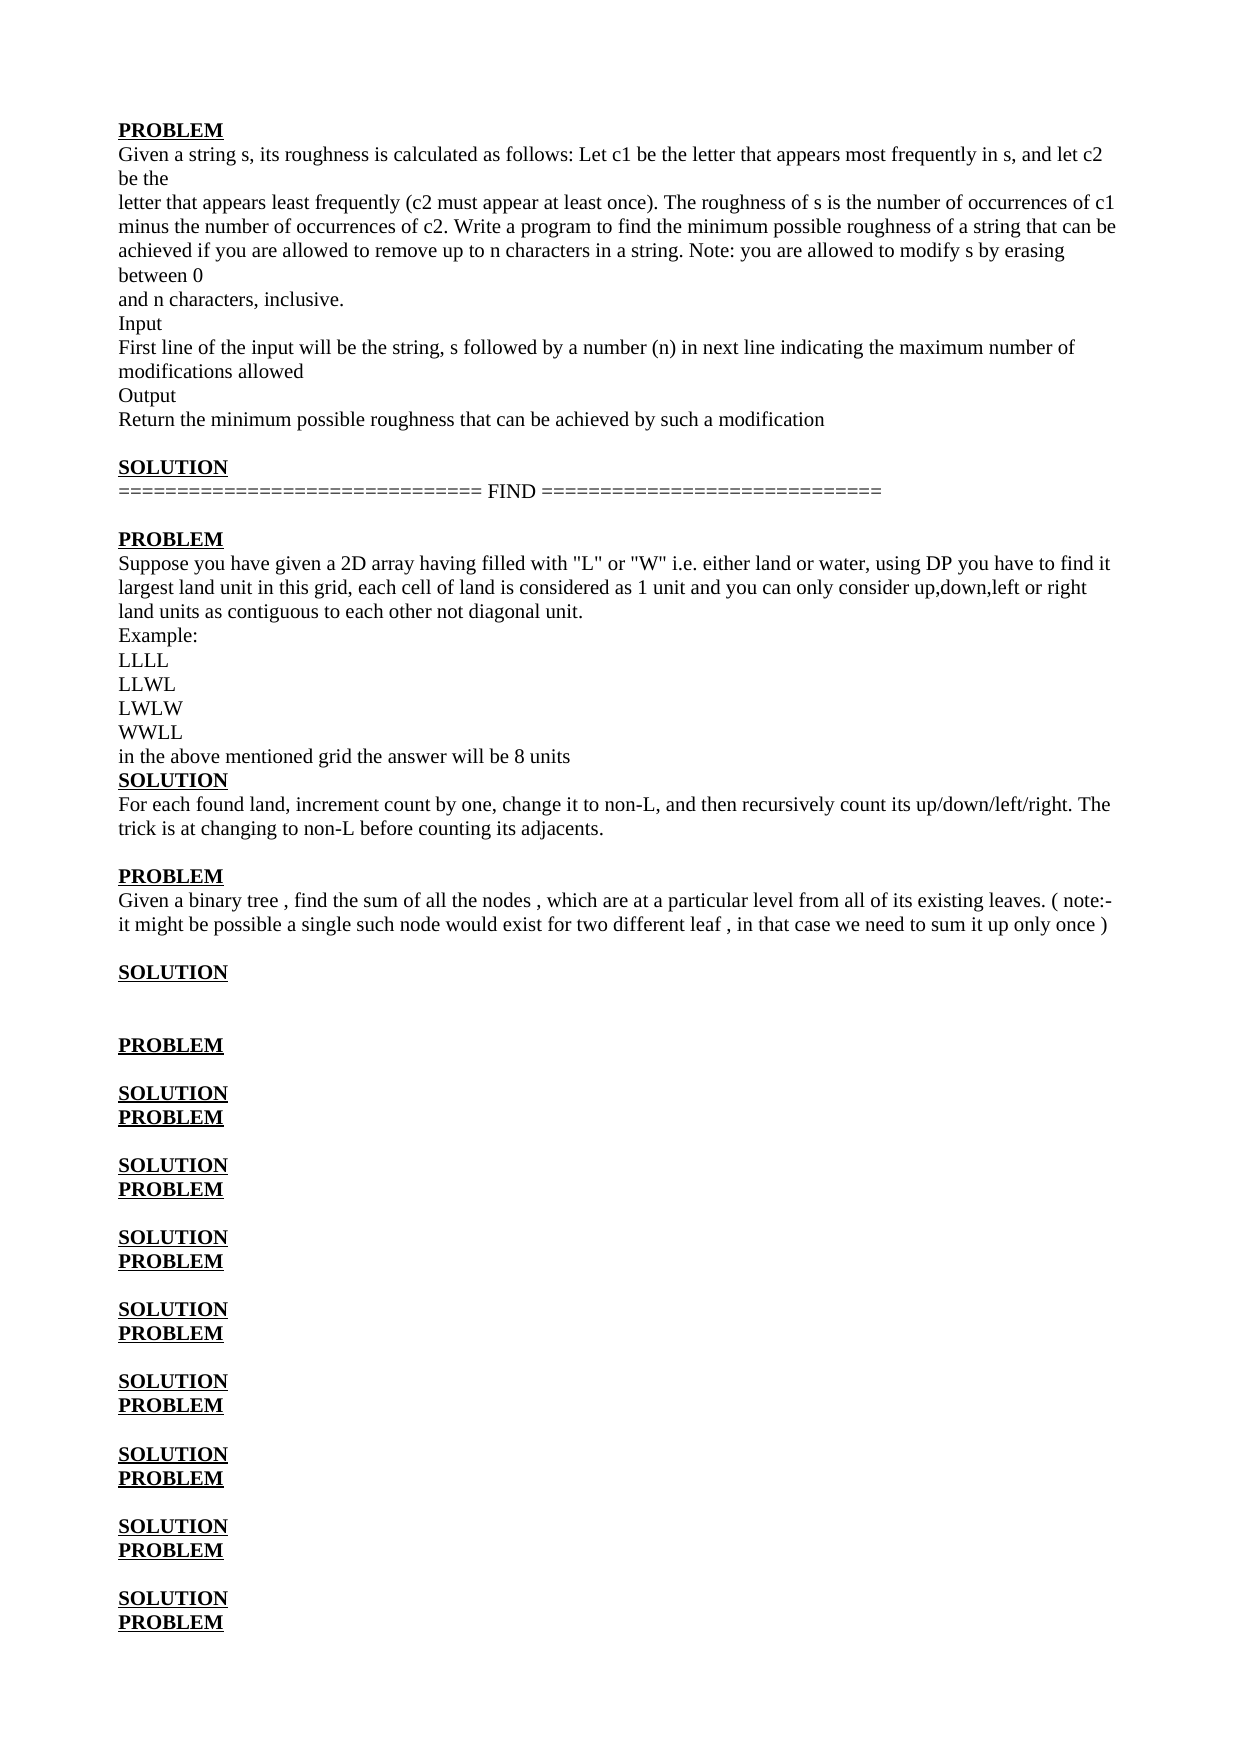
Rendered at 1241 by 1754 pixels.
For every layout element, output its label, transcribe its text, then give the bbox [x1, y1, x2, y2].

text SOLUTION [118, 1297, 1122, 1321]
text =============================== FIND ============================= [118, 479, 1122, 503]
text SOLUTION [118, 1514, 1122, 1538]
text SOLUTION [118, 1586, 1122, 1610]
text SOLUTION [118, 455, 1122, 479]
text PROBLEM [118, 527, 1122, 551]
text PROBLEM [118, 1032, 1122, 1057]
text SOLUTION [118, 1442, 1122, 1466]
text PROBLEM [118, 864, 1122, 888]
text SOLUTION [118, 1153, 1122, 1177]
text SOLUTION [118, 1081, 1122, 1105]
text Given a binary tree , find the sum of all the nodes , which are at a particular level from all of its existing leaves. ( note:- it might be possible a single such node would exist for two different leaf , in that case we need to sum it up only once ) [118, 888, 1122, 936]
text SOLUTION [118, 960, 1122, 984]
text For each found land, increment count by one, change it to non-L, and then recursively count its up/down/left/right. The trick is at changing to non-L before counting its adjacents. [118, 792, 1122, 840]
text SOLUTION [118, 1369, 1122, 1393]
text Suppose you have given a 2D array having filled with "L" or "W" i.e. either land or water, using DP you have to find it largest land unit in this grid, each cell of land is considered as 1 unit and you can only consider up,down,left or right land units as contiguous to each other not diagonal unit. Example: LLLL LLWL LWLW WWLL in the above mentioned grid the answer will be 8 units [118, 551, 1122, 768]
text PROBLEM [118, 1610, 1122, 1634]
text Given a string s, its roughness is calculated as follows: Let c1 be the letter that appears most frequently in s, and let c2 be the letter that appears least frequently (c2 must appear at least once). The roughness of s is the number of occurrences of c1 minus the number of occurrences of c2. Write a program to find the minimum possible roughness of a string that can be achieved if you are allowed to remove up to n characters in a string. Note: you are allowed to modify s by erasing between 0 and n characters, inclusive. Input First line of the input will be the string, s followed by a number (n) in next line indicating the maximum number of modifications allowed Output Return the minimum possible roughness that can be achieved by such a modification [118, 142, 1122, 431]
text PROBLEM [118, 1538, 1122, 1562]
text PROBLEM [118, 1393, 1122, 1417]
text PROBLEM [118, 118, 1122, 142]
text SOLUTION [118, 1225, 1122, 1249]
text PROBLEM [118, 1249, 1122, 1273]
text PROBLEM [118, 1321, 1122, 1345]
text SOLUTION [118, 768, 1122, 792]
text PROBLEM [118, 1177, 1122, 1201]
text PROBLEM [118, 1105, 1122, 1129]
text PROBLEM [118, 1466, 1122, 1490]
